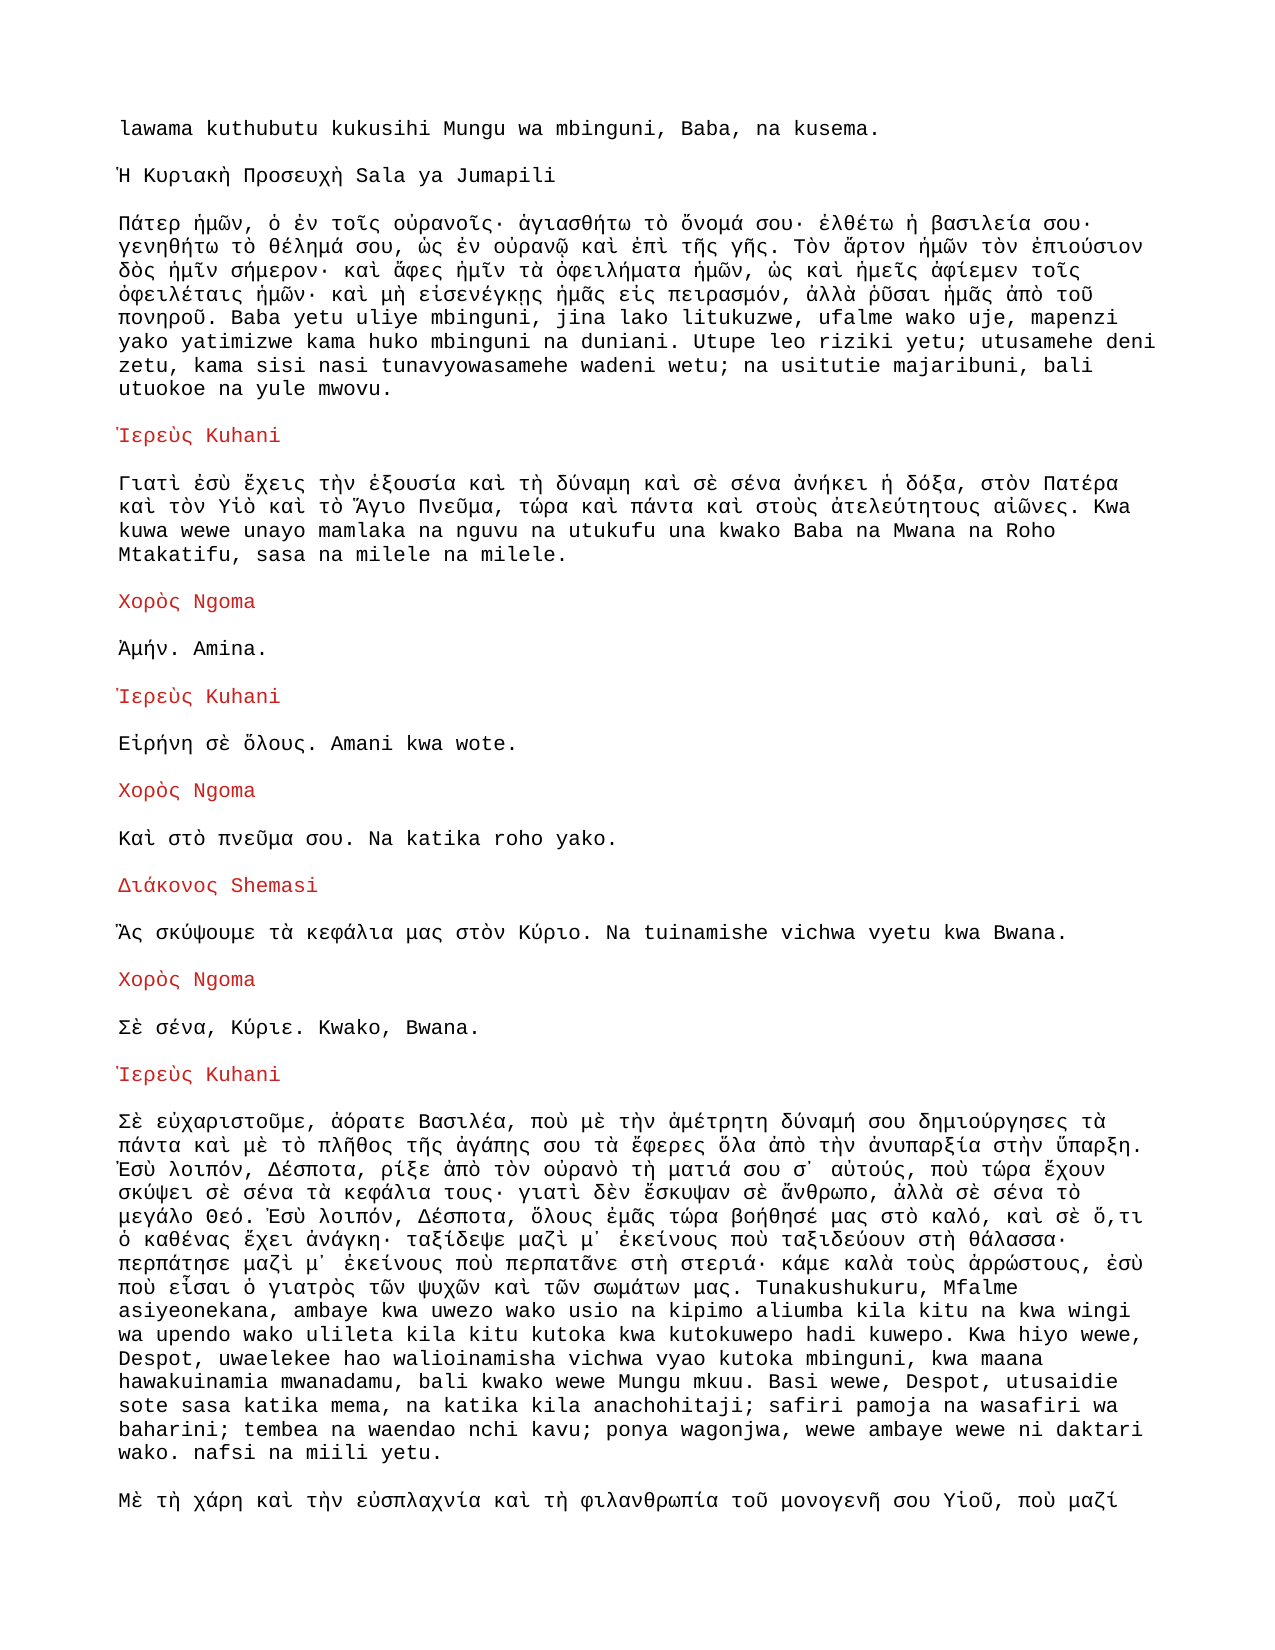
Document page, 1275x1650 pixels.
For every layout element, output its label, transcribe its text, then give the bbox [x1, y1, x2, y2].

text Ἱερεὺς Kuhani [118, 686, 1157, 709]
text Καὶ στὸ πνεῦμα σου. Na katika roho yako. [118, 827, 1157, 851]
text Σὲ σένα, Κύριε. Kwako, Bwana. [118, 1017, 1157, 1040]
text Χορὸς Ngoma [118, 591, 1157, 615]
text lawama kuthubutu kukusihi Mungu wa mbinguni, Baba, na kusema. [118, 118, 1157, 142]
text Ἡ Κυριακὴ Προσευχὴ Sala ya Jumapili [118, 165, 1157, 189]
text Χορὸς Ngoma [118, 969, 1157, 993]
text Ἀμήν. Amina. [118, 638, 1157, 662]
text Ἱερεὺς Kuhani [118, 426, 1157, 449]
text Διάκονος Shemasi [118, 875, 1157, 898]
text Ἂς σκύψουμε τὰ κεφάλια μας στὸν Κύριο. Na tuinamishe vichwa vyetu kwa Bwana. [118, 922, 1157, 946]
text Πάτερ ἡμῶν, ὁ ἐν τοῖς οὐρανοῖς· ἁγιασθήτω τὸ ὄνομά σου· ἐλθέτω ἡ βασιλεία σου· γενηθήτω τὸ θέλημά σου, ὡς ἐν οὐρανῷ καὶ ἐπὶ τῆς γῆς. Τὸν ἄρτον ἡμῶν τὸν ἐπιούσιον δὸς ἡμῖν σήμερον· καὶ ἄφες ἡμῖν τὰ ὀφειλήματα ἡμῶν, ὡς καὶ ἡμεῖς ἀφίεμεν τοῖς ὀφειλέταις ἡμῶν· καὶ μὴ εἰσενέγκῃς ἡμᾶς εἰς πειρασμόν, ἀλλὰ ῥῦσαι ἡμᾶς ἀπὸ τοῦ πονηροῦ. Baba yetu uliye mbinguni, jina lako litukuzwe, ufalme wako uje, mapenzi yako yatimizwe kama huko mbinguni na duniani. Utupe leo riziki yetu; utusamehe deni zetu, kama sisi nasi tunavyowasamehe wadeni wetu; na usitutie majaribuni, bali utuokoe na yule mwovu. [118, 213, 1157, 402]
text Εἰρήνη σὲ ὅλους. Amani kwa wote. [118, 733, 1157, 757]
text Μὲ τὴ χάρη καὶ τὴν εὐσπλαχνία καὶ τὴ φιλανθρωπία τοῦ μονογενῆ σου Υἱοῦ, ποὺ μαζί [118, 1489, 1157, 1513]
text Χορὸς Ngoma [118, 780, 1157, 804]
text Σὲ εὐχαριστοῦμε, ἀόρατε Βασιλέα, ποὺ μὲ τὴν ἀμέτρητη δύναμή σου δημιούργησες τὰ πάντα καὶ μὲ τὸ πλῆθος τῆς ἀγάπης σου τὰ ἔφερες ὅλα ἀπὸ τὴν ἀνυπαρξία στὴν ὕπαρξη. Ἐσὺ λοιπόν, Δέσποτα, ρίξε ἀπὸ τὸν οὐρανὸ τὴ ματιά σου σ᾿ αὐτούς, ποὺ τώρα ἔχουν σκύψει σὲ σένα τὰ κεφάλια τους· γιατὶ δὲν ἔσκυψαν σὲ ἄνθρωπο, ἀλλὰ σὲ σένα τὸ μεγάλο Θεό. Ἐσὺ λοιπόν, Δέσποτα, ὅλους ἐμᾶς τώρα βοήθησέ μας στὸ καλό, καὶ σὲ ὅ,τι ὁ καθένας ἔχει ἀνάγκη· ταξίδεψε μαζὶ μ᾿ ἐκείνους ποὺ ταξιδεύουν στὴ θάλασσα· περπάτησε μαζὶ μ᾿ ἐκείνους ποὺ περπατᾶνε στὴ στεριά· κάμε καλὰ τοὺς ἀρρώστους, ἐσὺ ποὺ εἶσαι ὁ γιατρὸς τῶν ψυχῶν καὶ τῶν σωμάτων μας. Tunakushukuru, Mfalme asiyeonekana, ambaye kwa uwezo wako usio na kipimo aliumba kila kitu na kwa wingi wa upendo wako ulileta kila kitu kutoka kwa kutokuwepo hadi kuwepo. Kwa hiyo wewe, Despot, uwaelekee hao walioinamisha vichwa vyao kutoka mbinguni, kwa maana hawakuinamia mwanadamu, bali kwako wewe Mungu mkuu. Basi wewe, Despot, utusaidie sote sasa katika mema, na katika kila anachohitaji; safiri pamoja na wasafiri wa baharini; tembea na waendao nchi kavu; ponya wagonjwa, wewe ambaye wewe ni daktari wako. nafsi na miili yetu. [118, 1111, 1157, 1466]
text Γιατὶ ἐσὺ ἔχεις τὴν ἐξουσία καὶ τὴ δύναμη καὶ σὲ σένα ἀνήκει ἡ δόξα, στὸν Πατέρα καὶ τὸν Υἱὸ καὶ τὸ Ἅγιο Πνεῦμα, τώρα καὶ πάντα καὶ στοὺς ἀτελεύτητους αἰῶνες. Kwa kuwa wewe unayo mamlaka na nguvu na utukufu una kwako Baba na Mwana na Roho Mtakatifu, sasa na milele na milele. [118, 473, 1157, 567]
text Ἱερεὺς Kuhani [118, 1064, 1157, 1088]
